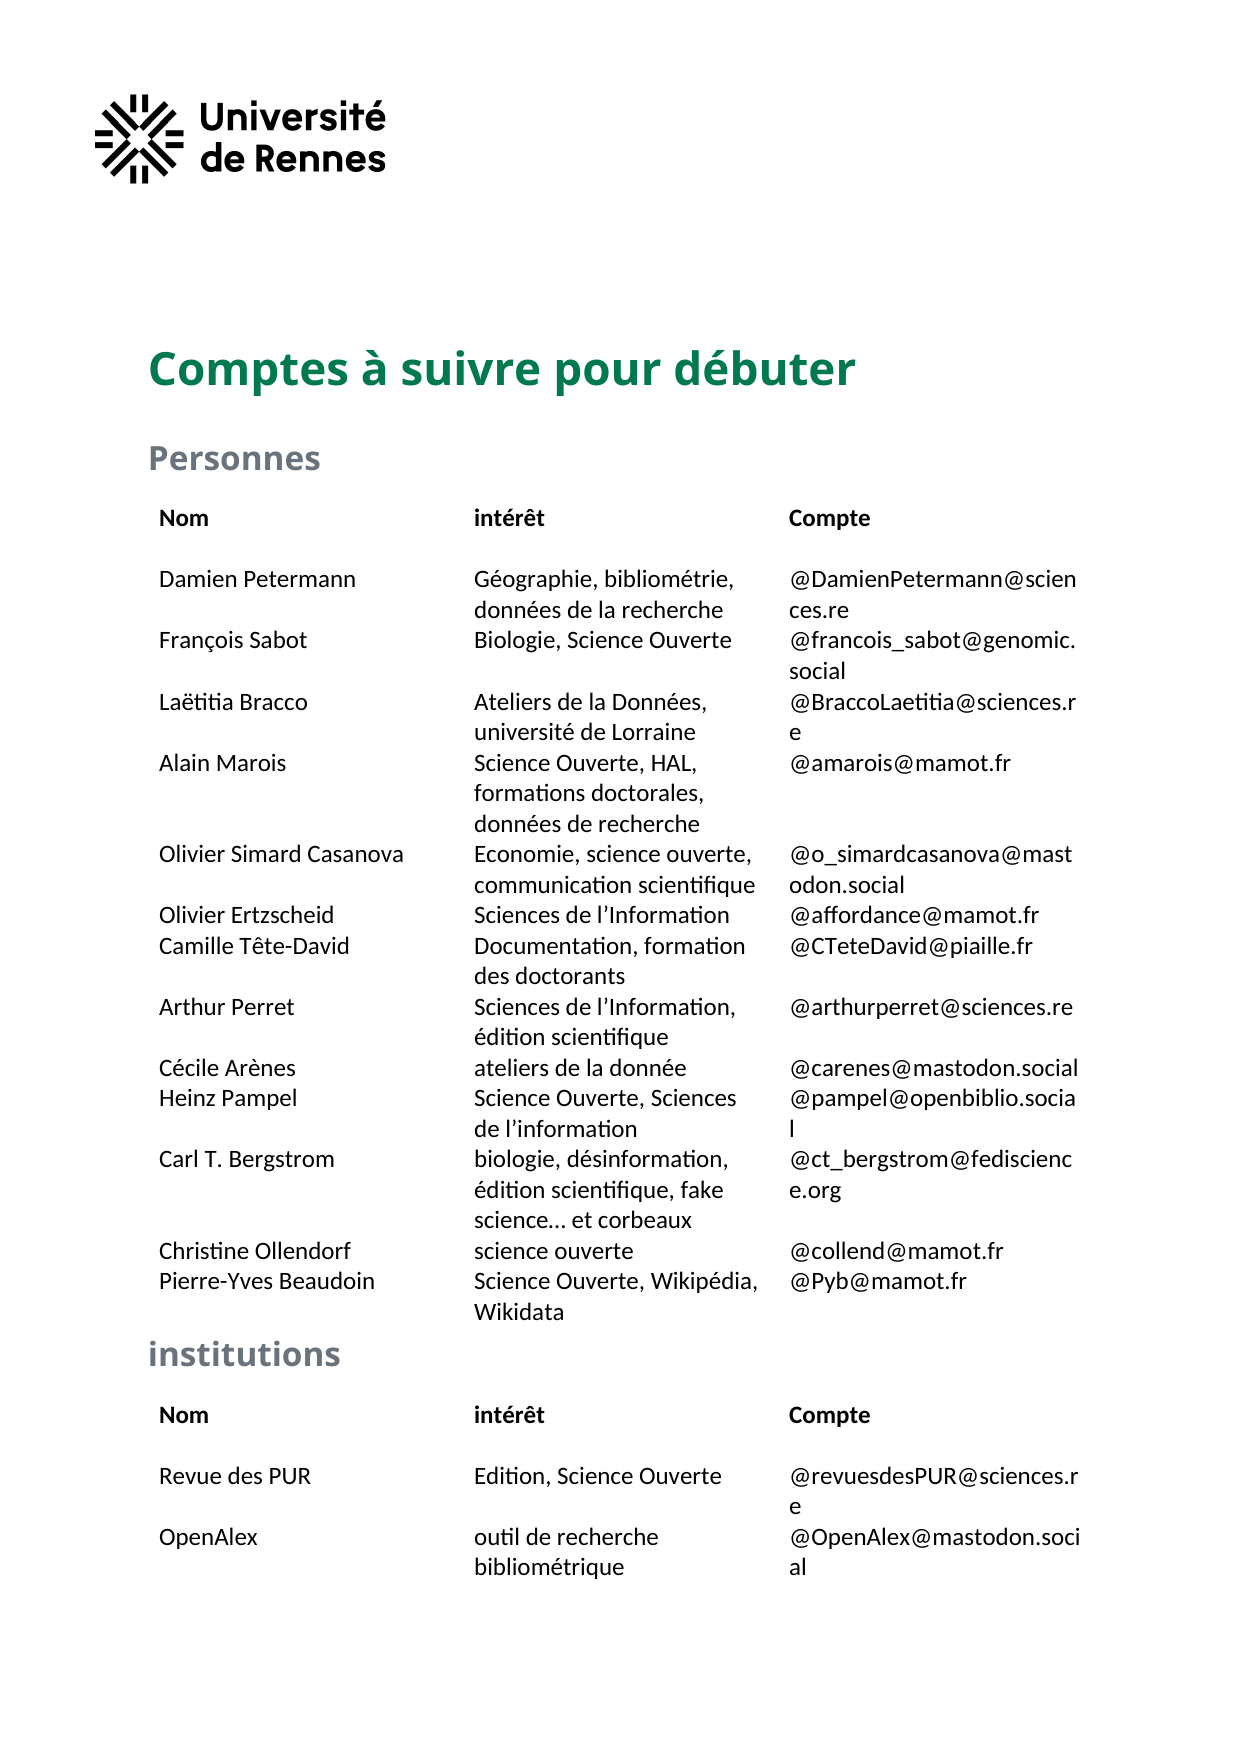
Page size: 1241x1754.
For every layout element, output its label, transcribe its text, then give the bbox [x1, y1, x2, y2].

table_header Nom [148, 1399, 463, 1460]
table_cell @BraccoLaetitia@sciences.re [778, 686, 1093, 747]
table_cell @ct_bergstrom@fediscience.org [778, 1144, 1093, 1235]
subtitle institutions [148, 1331, 1093, 1376]
table_cell @carenes@mastodon.social [778, 1052, 1093, 1082]
table_cell Edition, Science Ouverte [463, 1460, 778, 1521]
table_cell Science Ouverte, HAL, formations doctorales, données de recherche [463, 747, 778, 838]
table_cell Arthur Perret [148, 991, 463, 1052]
table_cell biologie, désinformation, édition scientifique, fake science… et corbeaux [463, 1144, 778, 1235]
table_cell outil de recherche bibliométrique [463, 1521, 778, 1582]
table_cell @OpenAlex@mastodon.social [778, 1521, 1093, 1582]
table_cell Olivier Ertzscheid [148, 899, 463, 930]
table_cell Géographie, bibliométrie, données de la recherche [463, 564, 778, 624]
picture [0, 0, 1241, 184]
table_cell ateliers de la donnée [463, 1052, 778, 1082]
table_cell Biologie, Science Ouverte [463, 625, 778, 686]
table_cell Carl T. Bergstrom [148, 1144, 463, 1235]
subtitle Comptes à suivre pour débuter [148, 337, 1093, 399]
table_cell @arthurperret@sciences.re [778, 991, 1093, 1052]
table_cell @francois_sabot@genomic.social [778, 625, 1093, 686]
table_cell Alain Marois [148, 747, 463, 838]
table_cell @Pyb@mamot.fr [778, 1266, 1093, 1327]
table_cell @revuesdesPUR@sciences.re [778, 1460, 1093, 1521]
table_cell Christine Ollendorf [148, 1235, 463, 1266]
table_cell Heinz Pampel [148, 1083, 463, 1143]
table_cell @collend@mamot.fr [778, 1235, 1093, 1266]
table_header intérêt [463, 1399, 778, 1460]
table_cell @pampel@openbiblio.social [778, 1083, 1093, 1143]
table_cell Ateliers de la Données, université de Lorraine [463, 686, 778, 747]
table_cell Economie, science ouverte, communication scientifique [463, 838, 778, 899]
table_cell Camille Tête-David [148, 930, 463, 991]
table_cell Pierre-Yves Beaudoin [148, 1266, 463, 1327]
table_cell Revue des PUR [148, 1460, 463, 1521]
table_cell Documentation, formation des doctorants [463, 930, 778, 991]
table_header intérêt [463, 503, 778, 563]
table_cell Cécile Arènes [148, 1052, 463, 1082]
subtitle Personnes [148, 434, 1093, 480]
table_cell Damien Petermann [148, 564, 463, 624]
table_cell @o_simardcasanova@mastodon.social [778, 838, 1093, 899]
table_cell science ouverte [463, 1235, 778, 1266]
table_cell Olivier Simard Casanova [148, 838, 463, 899]
table_cell @affordance@mamot.fr [778, 899, 1093, 930]
table_cell OpenAlex [148, 1521, 463, 1582]
table_header Compte [778, 1399, 1093, 1460]
table_cell Science Ouverte, Sciences de l’information [463, 1083, 778, 1143]
table_cell Sciences de l’Information [463, 899, 778, 930]
table_cell Laëtitia Bracco [148, 686, 463, 747]
table_cell Science Ouverte, Wikipédia, Wikidata [463, 1266, 778, 1327]
table_cell François Sabot [148, 625, 463, 686]
table_cell Sciences de l’Information, édition scientifique [463, 991, 778, 1052]
table_header Nom [148, 503, 463, 563]
table_cell @CTeteDavid@piaille.fr [778, 930, 1093, 991]
table_cell @DamienPetermann@sciences.re [778, 564, 1093, 624]
table_header Compte [778, 503, 1093, 563]
table_cell @amarois@mamot.fr [778, 747, 1093, 838]
